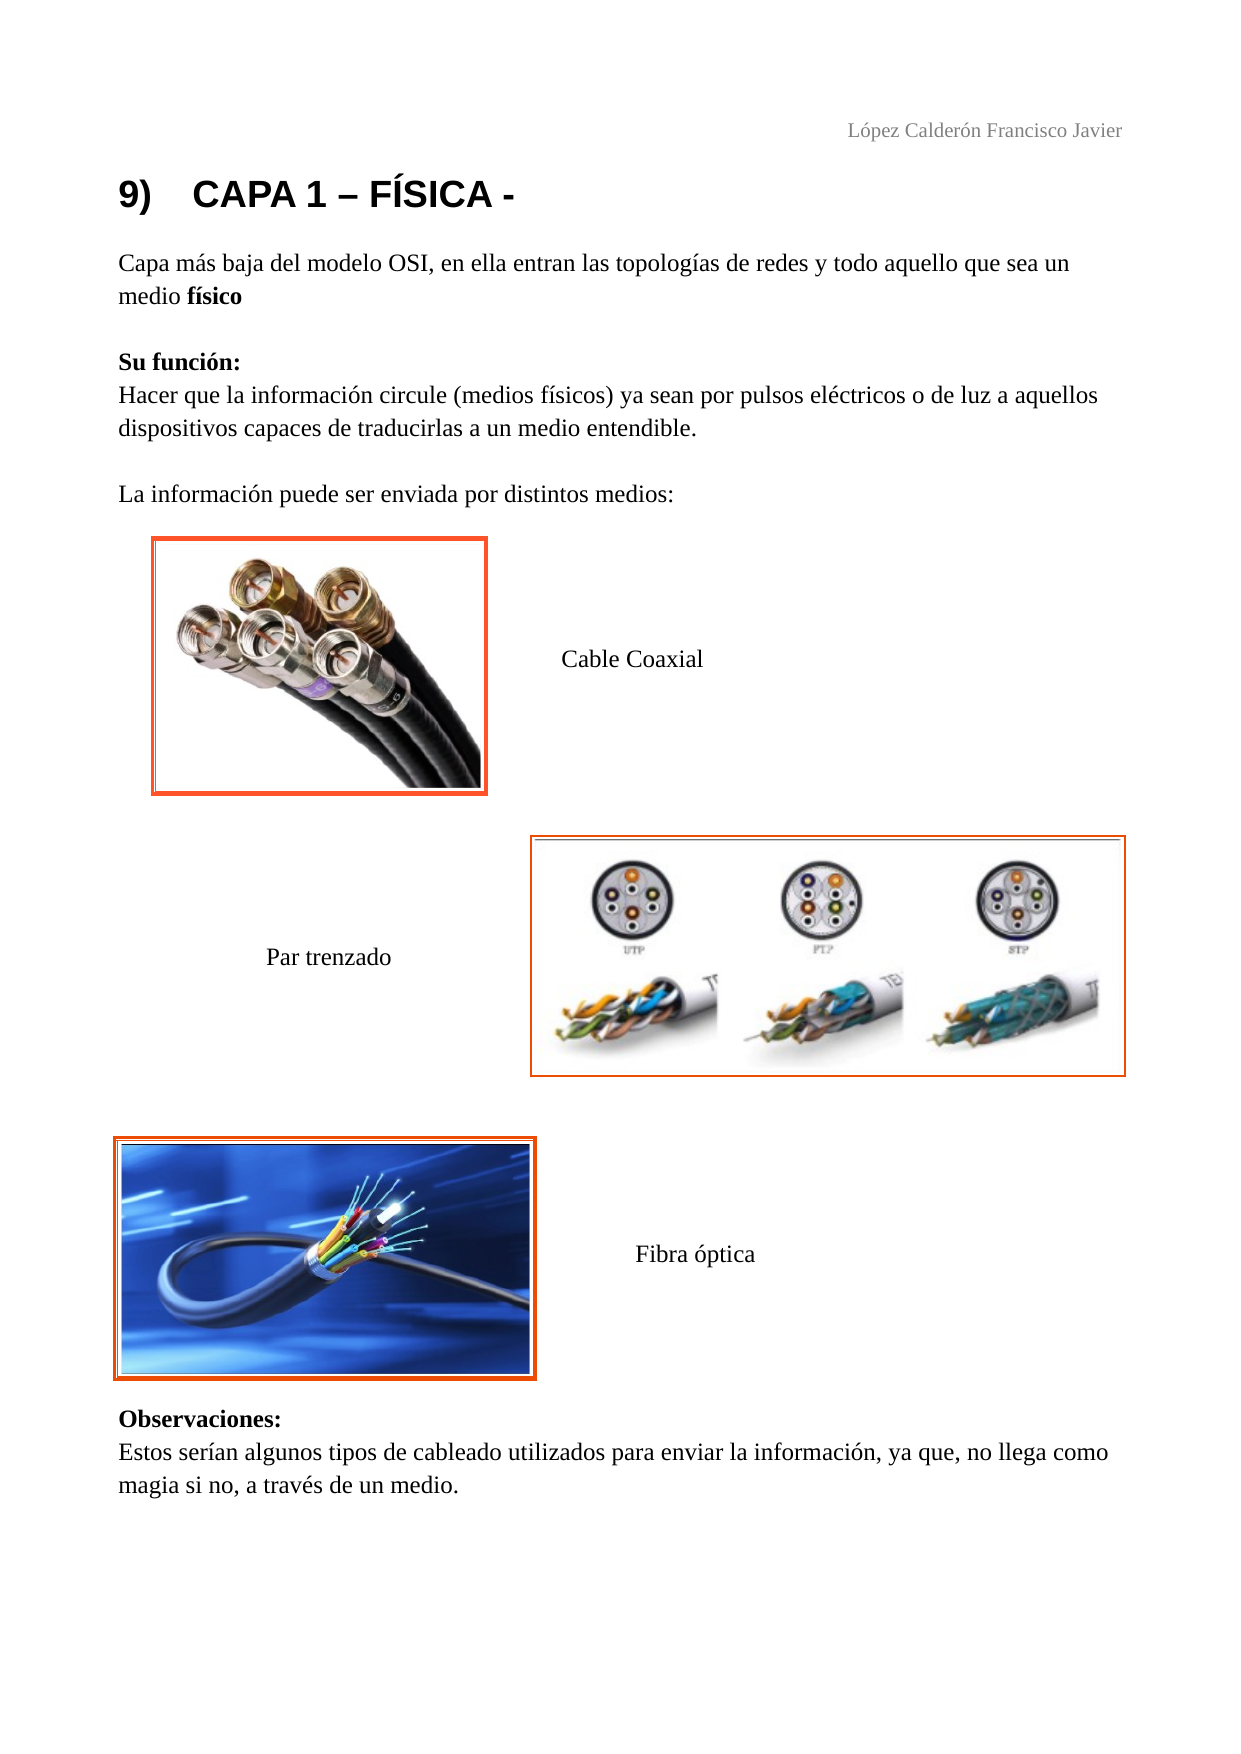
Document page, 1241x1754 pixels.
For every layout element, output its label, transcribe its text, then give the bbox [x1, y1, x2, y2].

text Observaciones: [118, 1404, 1122, 1433]
text Capa más baja del modelo OSI, en ella entran las topologías de redes y todo aquello que sea un medio físico [118, 248, 1122, 310]
picture [121, 1144, 530, 1374]
picture [534, 839, 1121, 1073]
text Su función: [118, 347, 1122, 376]
text Cable Coaxial [488, 644, 1122, 673]
text Fibra óptica [537, 1239, 1122, 1268]
text [118, 644, 151, 673]
text Hacer que la información circule (medios físicos) ya sean por pulsos eléctricos o de luz a aquellos dispositivos capaces de traducirlas a un medio entendible. [118, 380, 1122, 442]
text La información puede ser enviada por distintos medios: [118, 479, 1122, 508]
text Estos serían algunos tipos de cableado utilizados para enviar la información, ya que, no llega como magia si no, a través de un medio. [118, 1437, 1122, 1499]
picture [158, 544, 481, 788]
subtitle CAPA 1 – FÍSICA - [118, 172, 1122, 215]
text Par trenzado [118, 942, 530, 971]
